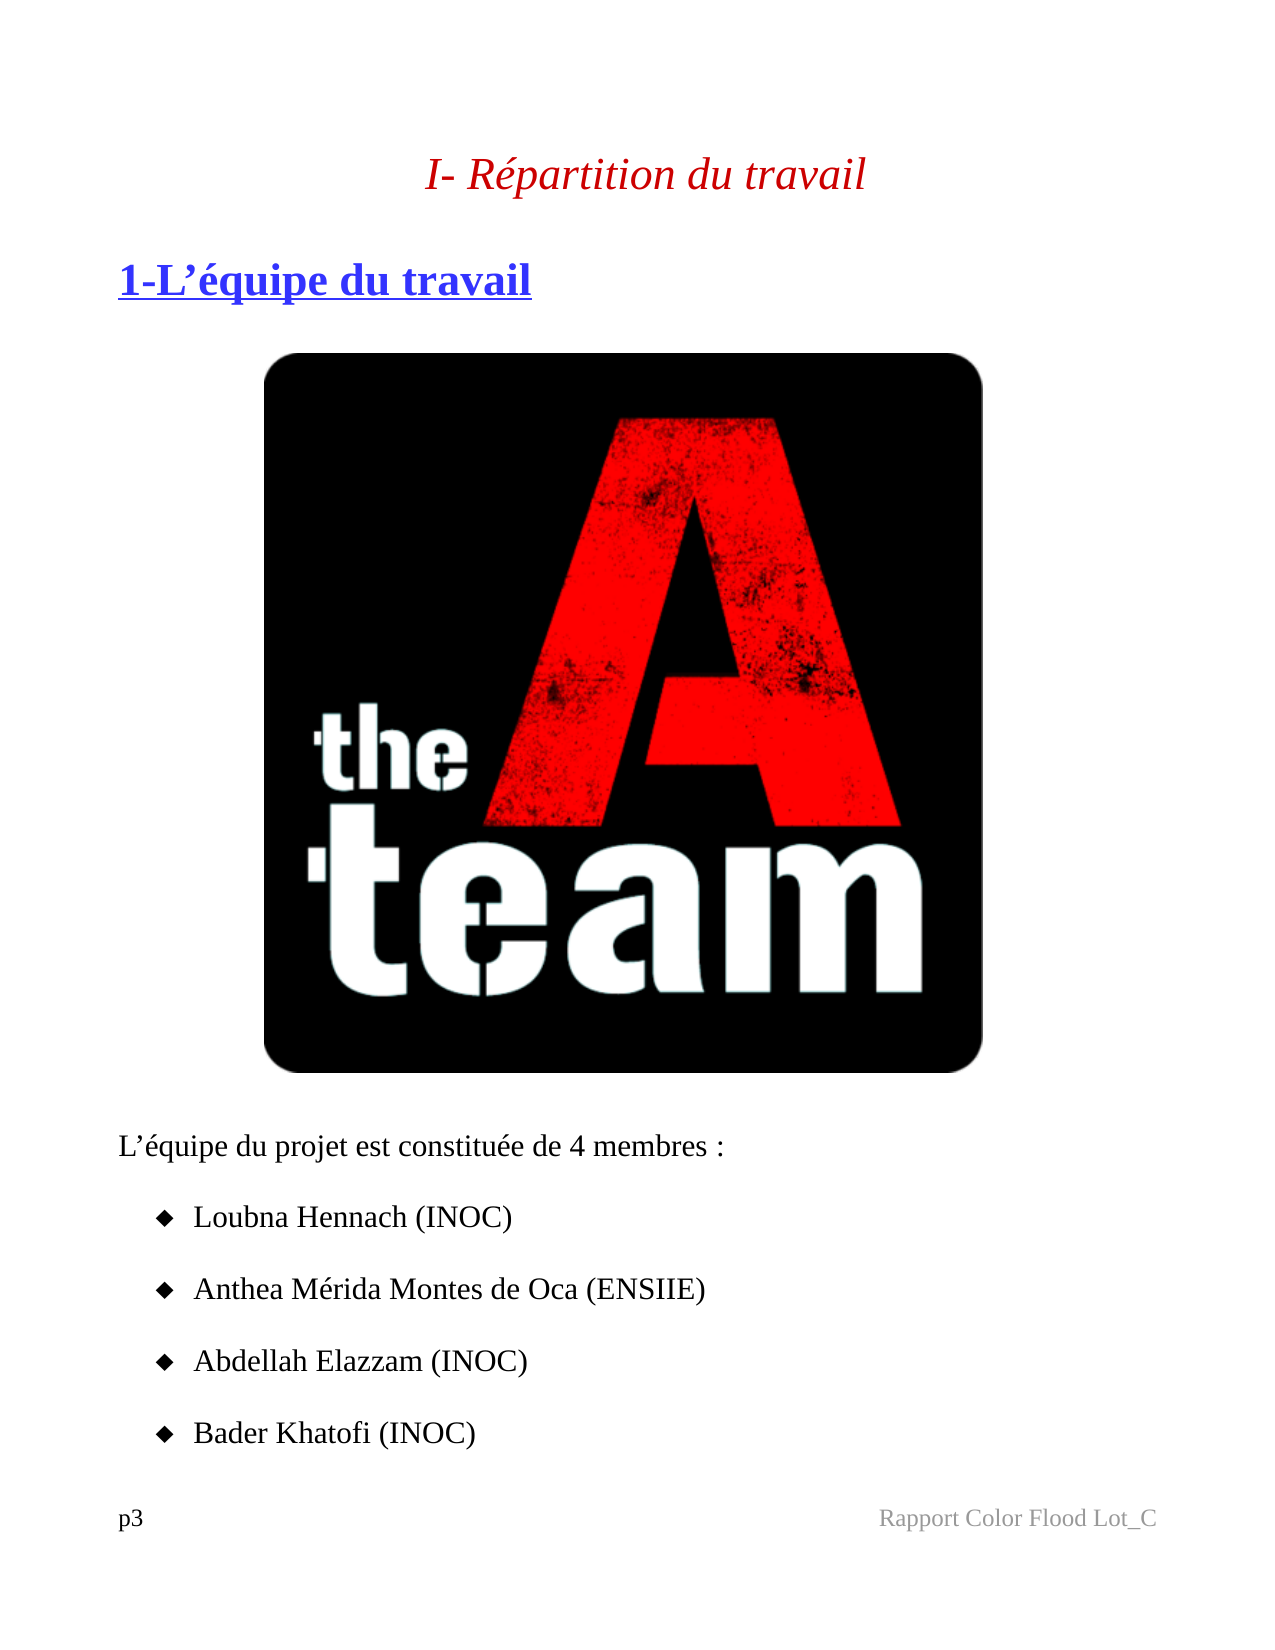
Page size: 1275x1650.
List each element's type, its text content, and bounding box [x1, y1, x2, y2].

list Bader Khatofi (INOC) [156, 1414, 1157, 1450]
list Abdellah Elazzam (INOC) [156, 1342, 1157, 1378]
picture [264, 353, 983, 1073]
list Loubna Hennach (INOC) [156, 1199, 1157, 1234]
list Anthea Mérida Montes de Oca (ENSIIE) [156, 1271, 1157, 1306]
text L’équipe du projet est constituée de 4 membres : [118, 1127, 1157, 1163]
text 1-L’équipe du travail [118, 252, 1157, 305]
list I- Répartition du travail [118, 147, 1157, 199]
